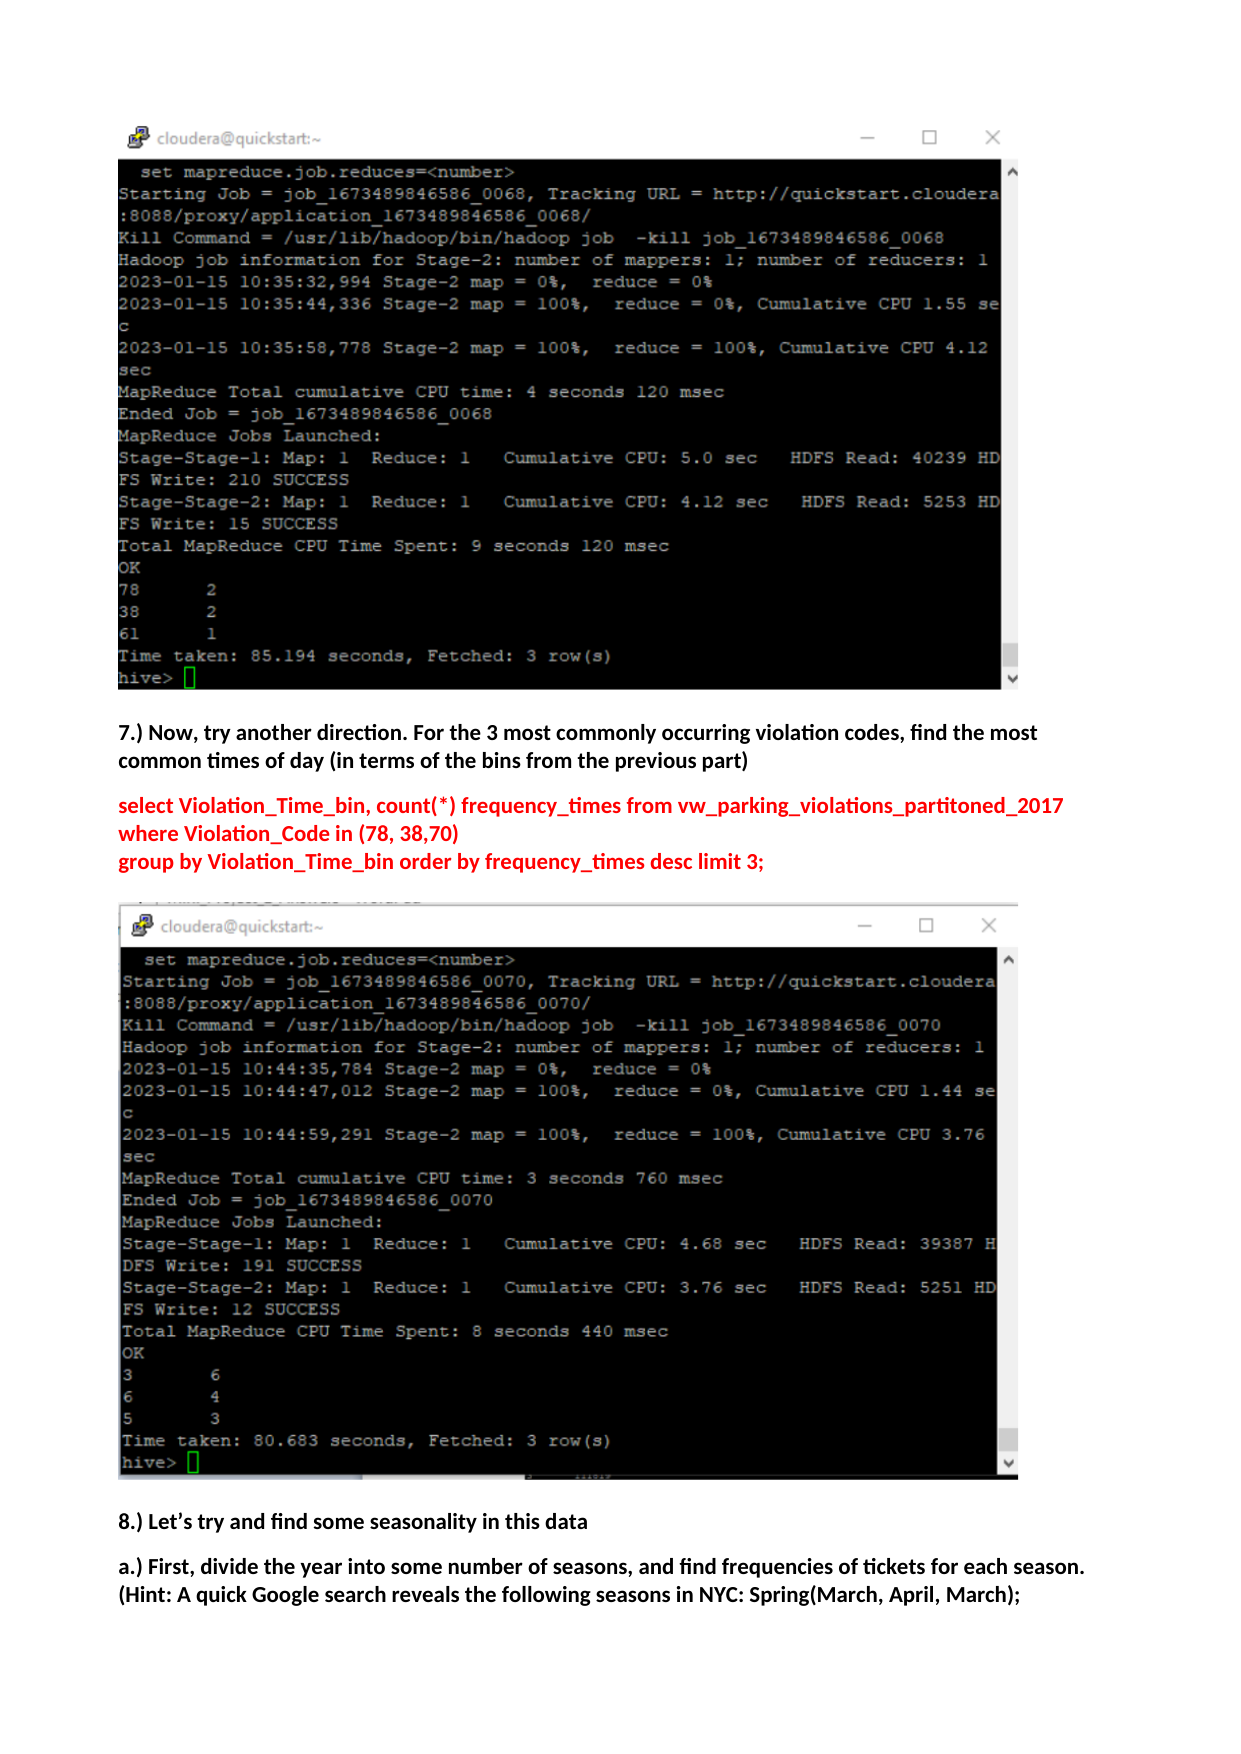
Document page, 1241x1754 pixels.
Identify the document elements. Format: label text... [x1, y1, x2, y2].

text select Violation_Time_bin, count(*) frequency_times from vw_parking_violations_partitoned_2017 where Violation_Code in (78, 38,70) [118, 791, 1122, 847]
text group by Violation_Time_bin order by frequency_times desc limit 3; [118, 847, 1122, 875]
text 7.) Now, try another direction. For the 3 most commonly occurring violation codes, find the most common times of day (in terms of the bins from the previous part) [118, 718, 1122, 774]
text a.) First, divide the year into some number of seasons, and find frequencies of tickets for each season. (Hint: A quick Google search reveals the following seasons in NYC: Spring(March, April, March); [118, 1552, 1122, 1608]
text 8.) Let’s try and find some seasonality in this data [118, 1507, 1122, 1535]
